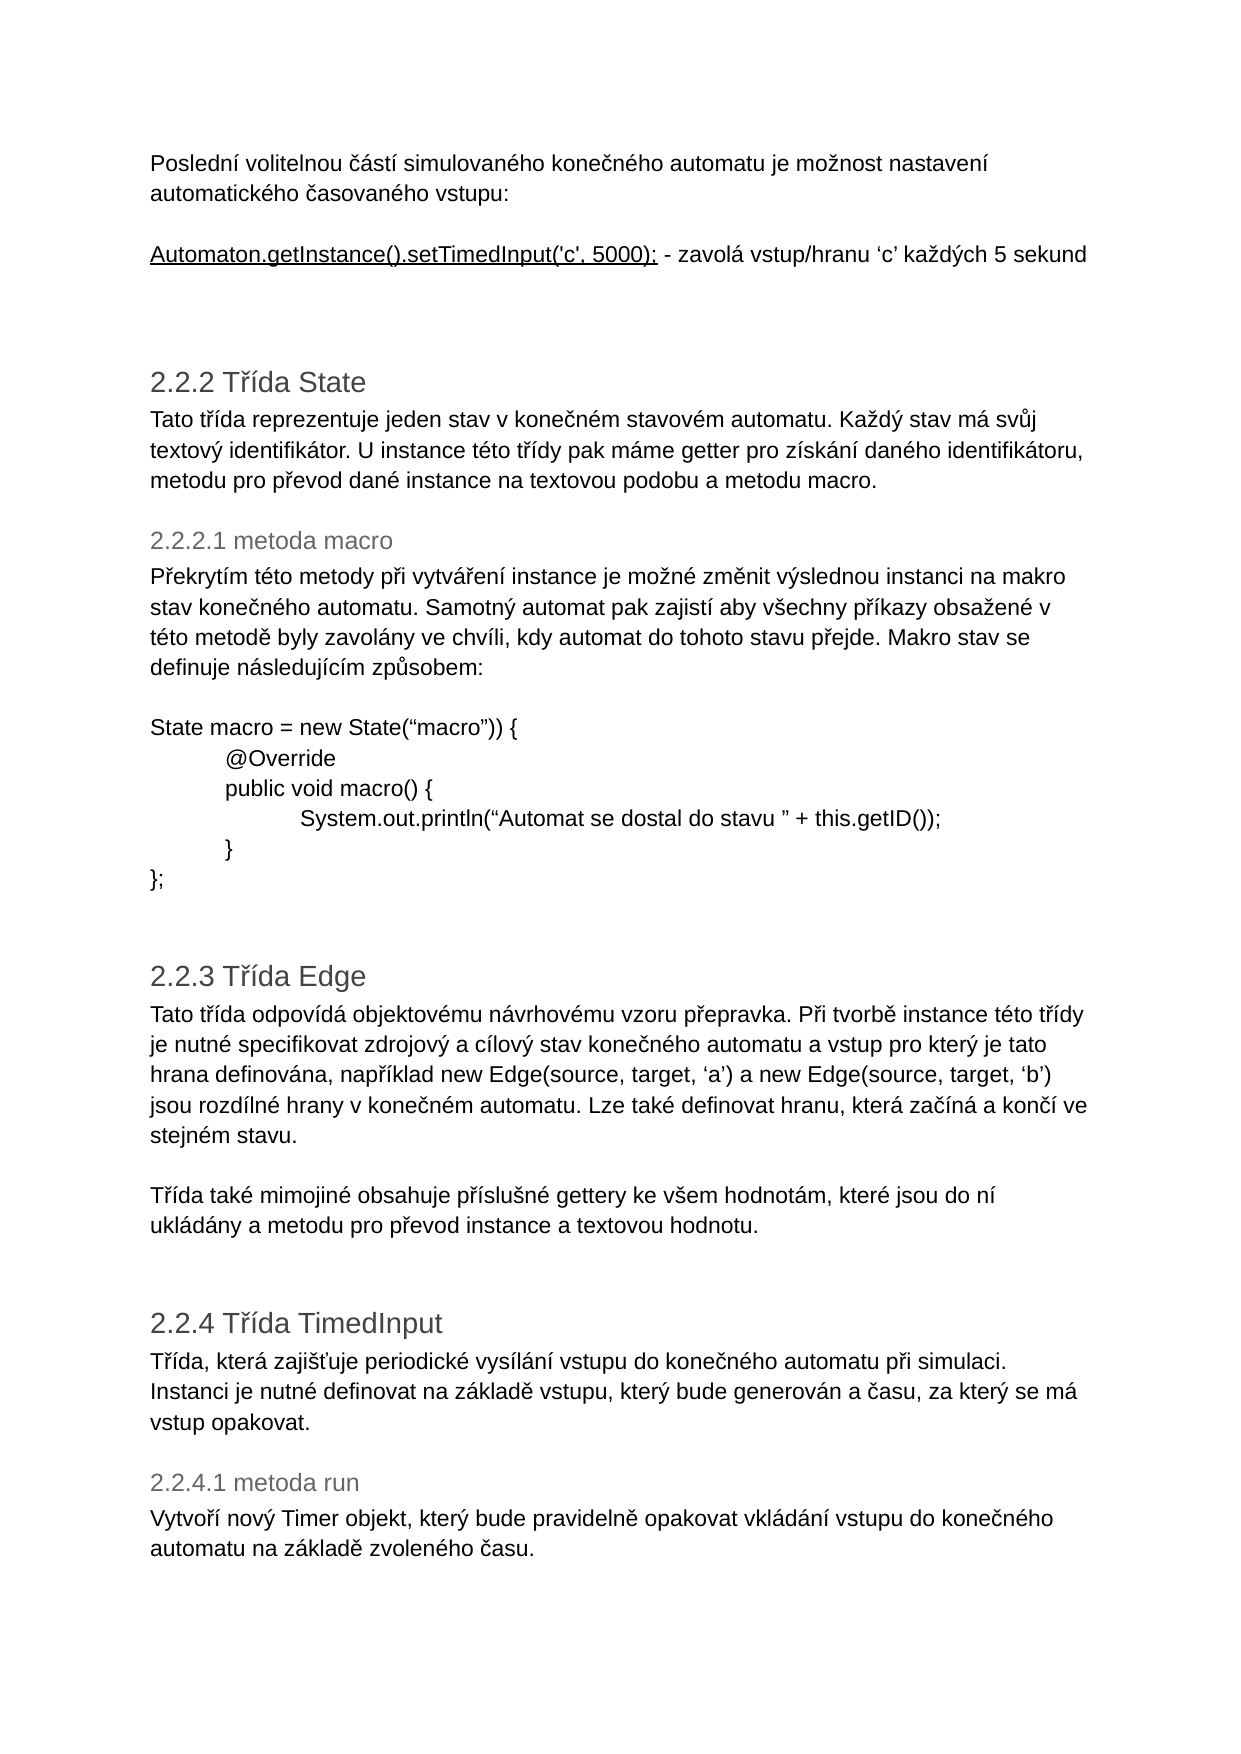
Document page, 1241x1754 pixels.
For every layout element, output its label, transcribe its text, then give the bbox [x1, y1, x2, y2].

text Třída také mimojiné obsahuje příslušné gettery ke všem hodnotám, které jsou do ní ukládány a metodu pro převod instance a textovou hodnotu. [150, 1182, 1090, 1239]
text Poslední volitelnou částí simulovaného konečného automatu je možnost nastavení automatického časovaného vstupu: [150, 150, 1090, 207]
text System.out.println(“Automat se dostal do stavu ” + this.getID()); [150, 805, 1090, 831]
text Tato třída odpovídá objektovému návrhovému vzoru přepravka. Při tvorbě instance této třídy je nutné specifikovat zdrojový a cílový stav konečného automatu a vstup pro který je tato hrana definována, například new Edge(source, target, ‘a’) a new Edge(source, target, ‘b’) jsou rozdílné hrany v konečném automatu. Lze také definovat hranu, která začíná a končí ve stejném stavu. [150, 1001, 1090, 1148]
text Překrytím této metody při vytváření instance je možné změnit výslednou instanci na makro stav konečného automatu. Samotný automat pak zajistí aby všechny příkazy obsažené v této metodě byly zavolány ve chvíli, kdy automat do tohoto stavu přejde. Makro stav se definuje následujícím způsobem: [150, 563, 1090, 680]
text }; [150, 865, 1090, 892]
text Vytvoří nový Timer objekt, který bude pravidelně opakovat vkládání vstupu do konečného automatu na základě zvoleného času. [150, 1505, 1090, 1562]
subtitle 2.2.4.1 metoda run [150, 1468, 1090, 1497]
subtitle 2.2.4 Třída TimedInput [150, 1306, 1090, 1340]
subtitle 2.2.3 Třída Edge [150, 959, 1090, 993]
subtitle 2.2.2 Třída State [150, 364, 1090, 398]
text } [150, 835, 1090, 862]
text Automaton.getInstance().setTimedInput('c', 5000); - zavolá vstup/hranu ‘c’ každých 5 sekund [150, 241, 1090, 267]
subtitle 2.2.2.1 metoda macro [150, 526, 1090, 555]
text @Override [150, 744, 1090, 771]
text public void macro() { [150, 775, 1090, 801]
text Třída, která zajišťuje periodické vysílání vstupu do konečného automatu při simulaci. Instanci je nutné definovat na základě vstupu, který bude generován a času, za který se má vstup opakovat. [150, 1348, 1090, 1435]
text Tato třída reprezentuje jeden stav v konečném stavovém automatu. Každý stav má svůj textový identifikátor. U instance této třídy pak máme getter pro získání daného identifikátoru, metodu pro převod dané instance na textovou podobu a metodu macro. [150, 406, 1090, 493]
text State macro = new State(“macro”)) { [150, 714, 1090, 741]
